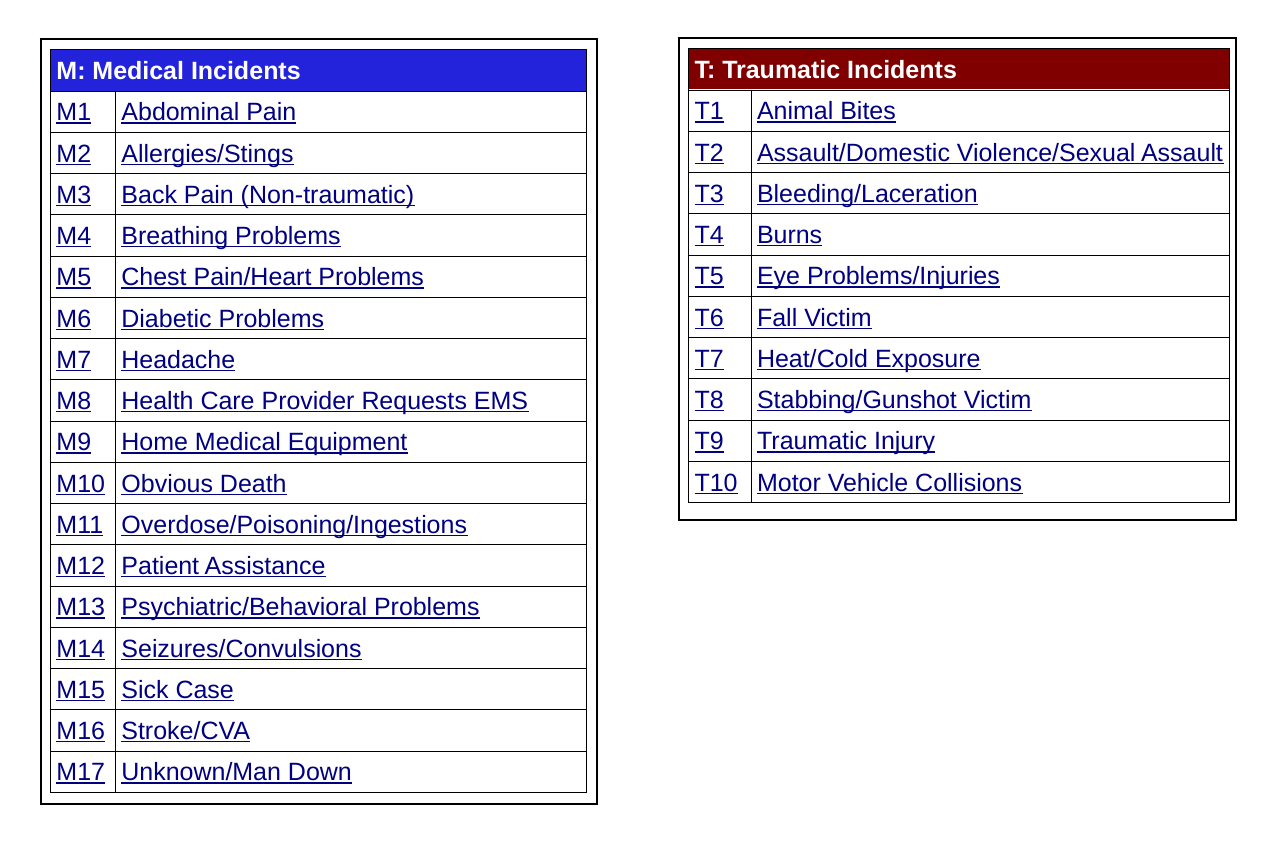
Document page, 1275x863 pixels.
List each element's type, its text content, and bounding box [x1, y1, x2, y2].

table_cell M8 [51, 380, 115, 421]
table_cell M14 [51, 628, 115, 668]
table_header M: Medical Incidents [51, 50, 586, 91]
table_cell T7 [689, 338, 751, 378]
table_cell Overdose/Poisoning/Ingestions [116, 504, 586, 544]
table_cell Animal Bites [752, 91, 1229, 131]
table_cell M12 [51, 545, 115, 586]
table_cell Heat/Cold Exposure [752, 338, 1229, 378]
table_cell T6 [689, 297, 751, 337]
table_cell M17 [51, 752, 115, 792]
table_cell M3 [51, 174, 115, 214]
table_cell Diabetic Problems [116, 298, 586, 338]
table_cell Burns [752, 214, 1229, 254]
table_cell T3 [689, 173, 751, 213]
table_cell Chest Pain/Heart Problems [116, 257, 586, 297]
table_cell Sick Case [116, 669, 586, 709]
table_cell T5 [689, 256, 751, 296]
table_cell Motor Vehicle Collisions [752, 462, 1229, 502]
table_cell Psychiatric/Behavioral Problems [116, 587, 586, 627]
table_cell T8 [689, 379, 751, 419]
table_cell Obvious Death [116, 463, 586, 503]
table_cell Bleeding/Laceration [752, 173, 1229, 213]
table_cell Seizures/Convulsions [116, 628, 586, 668]
table_cell M4 [51, 215, 115, 256]
table_cell Home Medical Equipment [116, 422, 586, 462]
table_cell Allergies/Stings [116, 133, 586, 173]
table_cell M16 [51, 710, 115, 751]
table_cell Unknown/Man Down [116, 752, 586, 792]
table_cell M1 [51, 92, 115, 132]
table_cell T4 [689, 214, 751, 254]
table_cell Headache [116, 339, 586, 379]
table_cell Breathing Problems [116, 215, 586, 256]
table_cell T10 [689, 462, 751, 502]
table_cell M15 [51, 669, 115, 709]
table_cell Stroke/CVA [116, 710, 586, 751]
table_cell Eye Problems/Injuries [752, 256, 1229, 296]
table_cell Back Pain (Non-traumatic) [116, 174, 586, 214]
table_cell Patient Assistance [116, 545, 586, 586]
table_cell T9 [689, 421, 751, 461]
table_cell M2 [51, 133, 115, 173]
table_cell Stabbing/Gunshot Victim [752, 379, 1229, 419]
table_cell M7 [51, 339, 115, 379]
table_cell M13 [51, 587, 115, 627]
table_cell M11 [51, 504, 115, 544]
table_cell Traumatic Injury [752, 421, 1229, 461]
table_header T: Traumatic Incidents [689, 49, 1229, 89]
table_cell M10 [51, 463, 115, 503]
table_cell Fall Victim [752, 297, 1229, 337]
table_cell Health Care Provider Requests EMS [116, 380, 586, 421]
table_cell Abdominal Pain [116, 92, 586, 132]
table_cell M5 [51, 257, 115, 297]
table_cell Assault/Domestic Violence/Sexual Assault [752, 132, 1229, 172]
table_cell T1 [689, 91, 751, 131]
table_cell M6 [51, 298, 115, 338]
table_cell T2 [689, 132, 751, 172]
table_cell M9 [51, 422, 115, 462]
